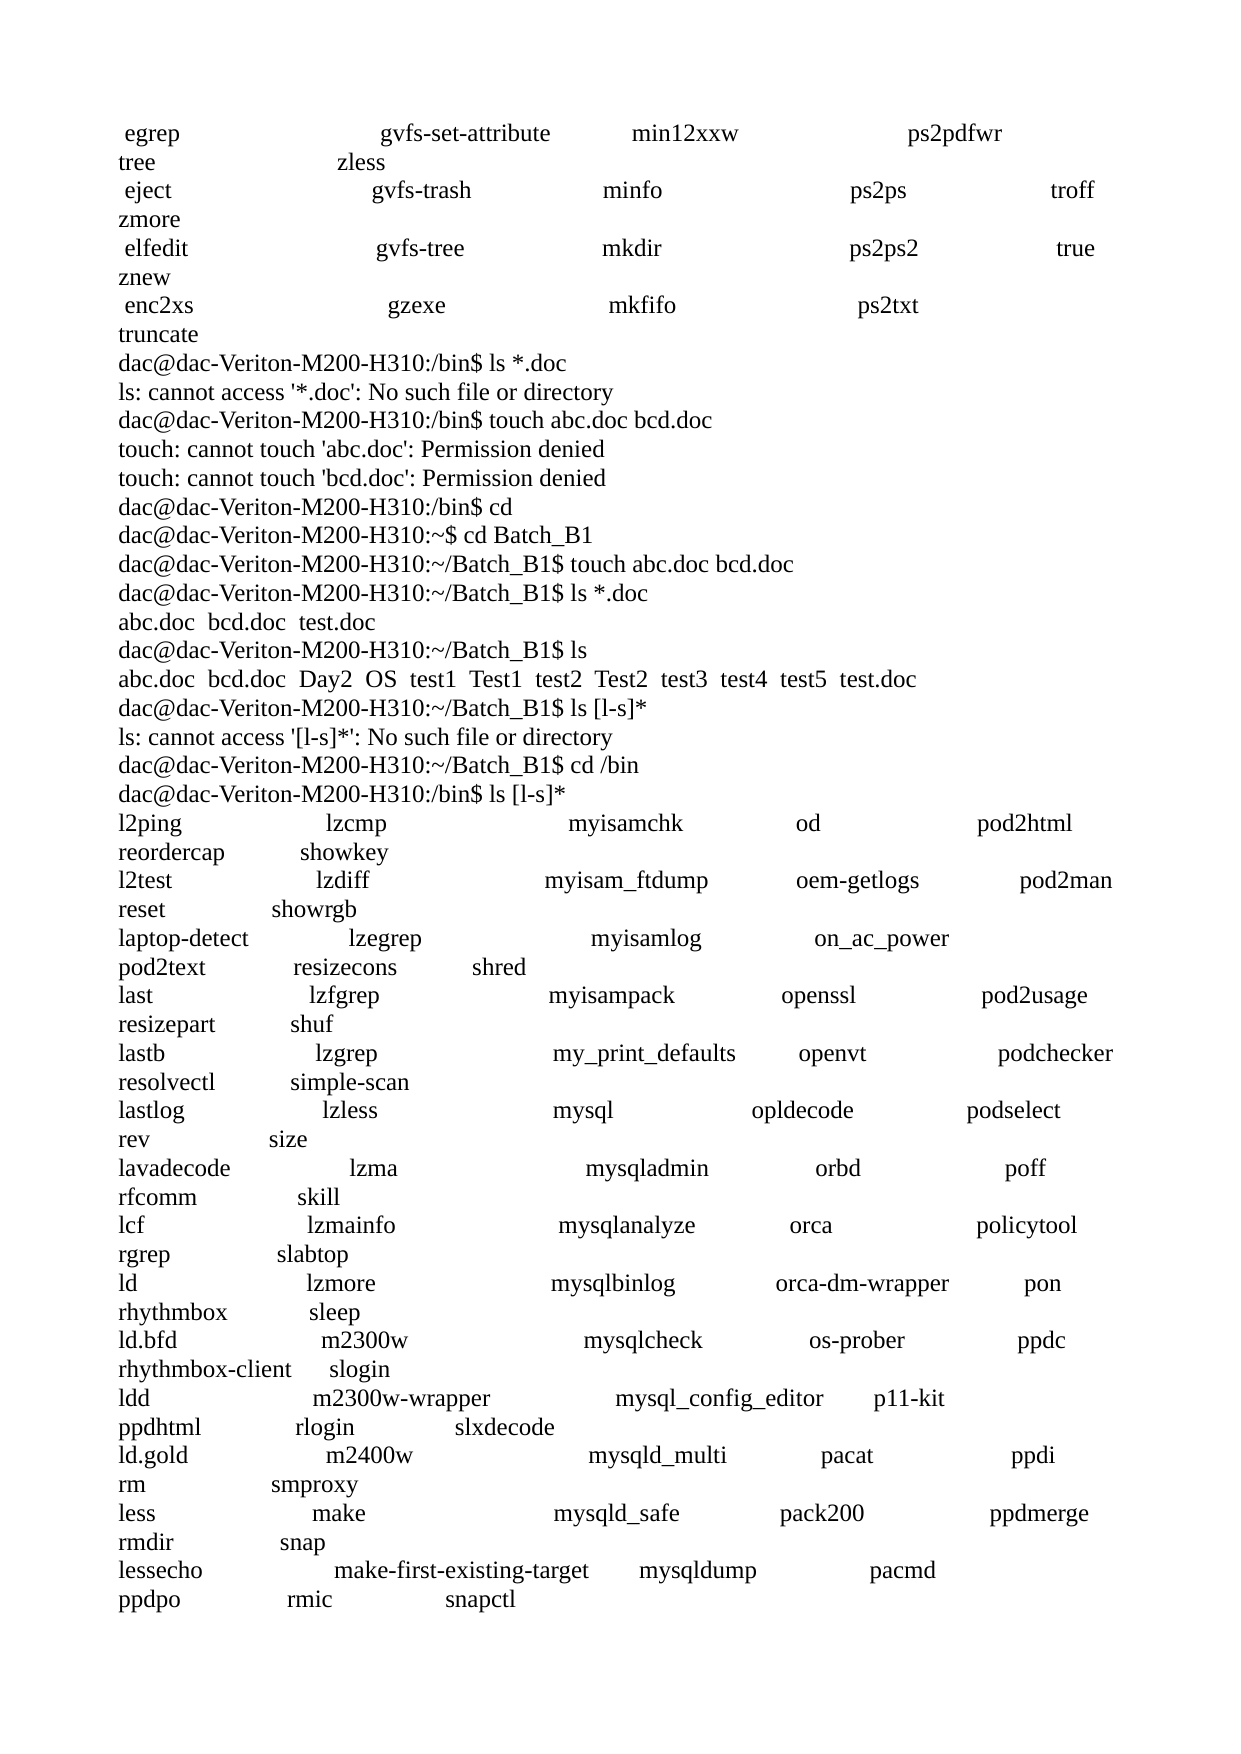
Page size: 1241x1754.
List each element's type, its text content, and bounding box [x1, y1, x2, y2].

text lastlog lzless mysql opldecode podselect rev size [118, 1096, 1122, 1153]
text dac@dac-Veriton-M200-H310:/bin$ cd [118, 492, 1122, 521]
text lessecho make-first-existing-target mysqldump pacmd ppdpo rmic snapctl [118, 1556, 1122, 1613]
text dac@dac-Veriton-M200-H310:~/Batch_B1$ ls [l-s]* [118, 693, 1122, 722]
text eject gvfs-trash minfo ps2ps troff zmore [118, 176, 1122, 233]
text dac@dac-Veriton-M200-H310:/bin$ ls [l-s]* [118, 779, 1122, 808]
text ls: cannot access '[l-s]*': No such file or directory [118, 722, 1122, 751]
text lcf lzmainfo mysqlanalyze orca policytool rgrep slabtop [118, 1211, 1122, 1268]
text dac@dac-Veriton-M200-H310:/bin$ touch abc.doc bcd.doc [118, 406, 1122, 434]
text dac@dac-Veriton-M200-H310:~/Batch_B1$ touch abc.doc bcd.doc [118, 549, 1122, 578]
text lastb lzgrep my_print_defaults openvt podchecker resolvectl simple-scan [118, 1038, 1122, 1096]
text abc.doc bcd.doc test.doc [118, 607, 1122, 636]
text dac@dac-Veriton-M200-H310:~/Batch_B1$ cd /bin [118, 751, 1122, 779]
text ld lzmore mysqlbinlog orca-dm-wrapper pon rhythmbox sleep [118, 1268, 1122, 1326]
text ld.gold m2400w mysqld_multi pacat ppdi rm smproxy [118, 1441, 1122, 1498]
text ld.bfd m2300w mysqlcheck os-prober ppdc rhythmbox-client slogin [118, 1326, 1122, 1383]
text abc.doc bcd.doc Day2 OS test1 Test1 test2 Test2 test3 test4 test5 test.doc [118, 664, 1122, 693]
text ls: cannot access '*.doc': No such file or directory [118, 377, 1122, 406]
text less make mysqld_safe pack200 ppdmerge rmdir snap [118, 1498, 1122, 1556]
text dac@dac-Veriton-M200-H310:/bin$ ls *.doc [118, 348, 1122, 377]
text dac@dac-Veriton-M200-H310:~/Batch_B1$ ls [118, 636, 1122, 664]
text lavadecode lzma mysqladmin orbd poff rfcomm skill [118, 1153, 1122, 1211]
text dac@dac-Veriton-M200-H310:~/Batch_B1$ ls *.doc [118, 578, 1122, 607]
text ldd m2300w-wrapper mysql_config_editor p11-kit ppdhtml rlogin slxdecode [118, 1383, 1122, 1441]
text l2ping lzcmp myisamchk od pod2html reordercap showkey [118, 808, 1122, 866]
text touch: cannot touch 'abc.doc': Permission denied [118, 434, 1122, 463]
text laptop-detect lzegrep myisamlog on_ac_power pod2text resizecons shred [118, 923, 1122, 981]
text elfedit gvfs-tree mkdir ps2ps2 true znew [118, 233, 1122, 291]
text last lzfgrep myisampack openssl pod2usage resizepart shuf [118, 981, 1122, 1038]
text egrep gvfs-set-attribute min12xxw ps2pdfwr tree zless [118, 118, 1122, 176]
text enc2xs gzexe mkfifo ps2txt truncate [118, 291, 1122, 348]
text l2test lzdiff myisam_ftdump oem-getlogs pod2man reset showrgb [118, 866, 1122, 923]
text touch: cannot touch 'bcd.doc': Permission denied [118, 463, 1122, 492]
text dac@dac-Veriton-M200-H310:~$ cd Batch_B1 [118, 521, 1122, 549]
